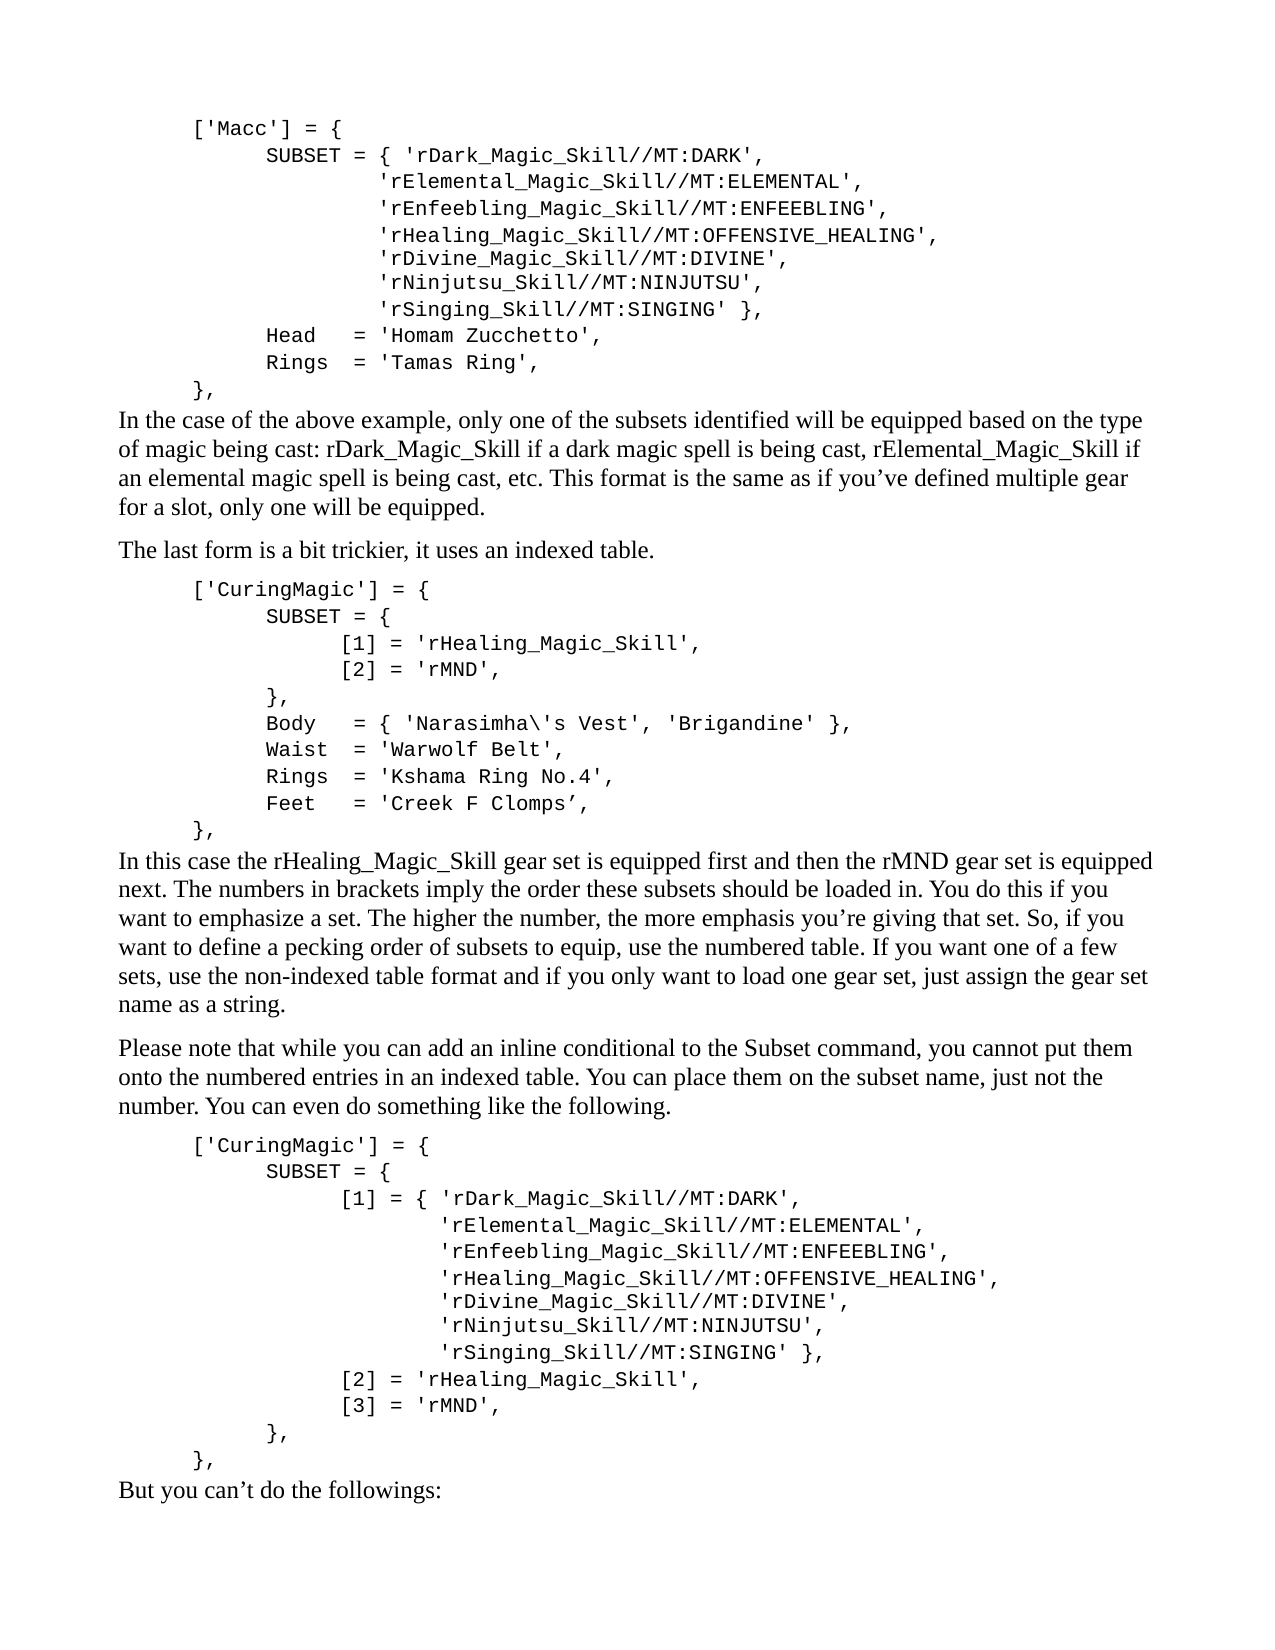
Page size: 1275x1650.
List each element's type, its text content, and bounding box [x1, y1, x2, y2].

text But you can’t do the followings: [118, 1475, 1157, 1507]
text Feet = 'Creek F Clomps’, [118, 792, 1157, 816]
text 'rElemental_Magic_Skill//MT:ELEMENTAL', [118, 1214, 1157, 1238]
text [1] = 'rHealing_Magic_Skill', [118, 632, 1157, 656]
text }, [118, 819, 1157, 843]
text Rings = 'Tamas Ring', [118, 352, 1157, 376]
text [3] = 'rMND', [118, 1395, 1157, 1419]
text [2] = 'rHealing_Magic_Skill', [118, 1368, 1157, 1392]
text [1] = { 'rDark_Magic_Skill//MT:DARK', [118, 1188, 1157, 1212]
text 'rHealing_Magic_Skill//MT:OFFENSIVE_HEALING', 'rDivine_Magic_Skill//MT:DIVINE', 'rNinjutsu_Skill//MT:NINJUTSU', [118, 1268, 1157, 1339]
text }, [118, 1448, 1157, 1472]
text [2] = 'rMND', [118, 659, 1157, 683]
text Please note that while you can add an inline conditional to the Subset command, you cannot put them onto the numbered entries in an indexed table. You can place them on the subset name, just not the number. You can even do something like the following. [118, 1033, 1157, 1119]
text 'rEnfeebling_Magic_Skill//MT:ENFEEBLING', [118, 1241, 1157, 1265]
text }, [118, 379, 1157, 402]
text In the case of the above example, only one of the subsets identified will be equipped based on the type of magic being cast: rDark_Magic_Skill if a dark magic spell is being cast, rElemental_Magic_Skill if an elemental magic spell is being cast, etc. This format is the same as if you’ve defined multiple gear for a slot, only one will be equipped. [118, 405, 1157, 520]
text Rings = 'Kshama Ring No.4', [118, 766, 1157, 789]
text Body = { 'Narasimha\'s Vest', 'Brigandine' }, [118, 712, 1157, 736]
text Waist = 'Warwolf Belt', [118, 739, 1157, 763]
text 'rEnfeebling_Magic_Skill//MT:ENFEEBLING', [118, 198, 1157, 222]
text SUBSET = { [118, 1161, 1157, 1185]
text }, [118, 1422, 1157, 1446]
text In this case the rHealing_Magic_Skill gear set is equipped first and then the rMND gear set is equipped next. The numbers in brackets imply the order these subsets should be loaded in. You do this if you want to emphasize a set. The higher the number, the more emphasis you’re giving that set. So, if you want to define a pecking order of subsets to equip, use the numbered table. If you want one of a few sets, use the non-indexed table format and if you only want to load one gear set, just assign the gear set name as a string. [118, 846, 1157, 1018]
text 'rSinging_Skill//MT:SINGING' }, [118, 299, 1157, 322]
text }, [118, 686, 1157, 709]
text The last form is a bit trickier, it uses an indexed table. [118, 535, 1157, 564]
text 'rSinging_Skill//MT:SINGING' }, [118, 1342, 1157, 1366]
text Head = 'Homam Zucchetto', [118, 325, 1157, 349]
text ['CuringMagic'] = { [118, 1134, 1157, 1158]
text ['Macc'] = { [118, 118, 1157, 142]
text 'rElemental_Magic_Skill//MT:ELEMENTAL', [118, 171, 1157, 195]
text SUBSET = { 'rDark_Magic_Skill//MT:DARK', [118, 145, 1157, 168]
text 'rHealing_Magic_Skill//MT:OFFENSIVE_HEALING', 'rDivine_Magic_Skill//MT:DIVINE', 'rNinjutsu_Skill//MT:NINJUTSU', [118, 225, 1157, 296]
text ['CuringMagic'] = { [118, 579, 1157, 603]
text SUBSET = { [118, 606, 1157, 629]
